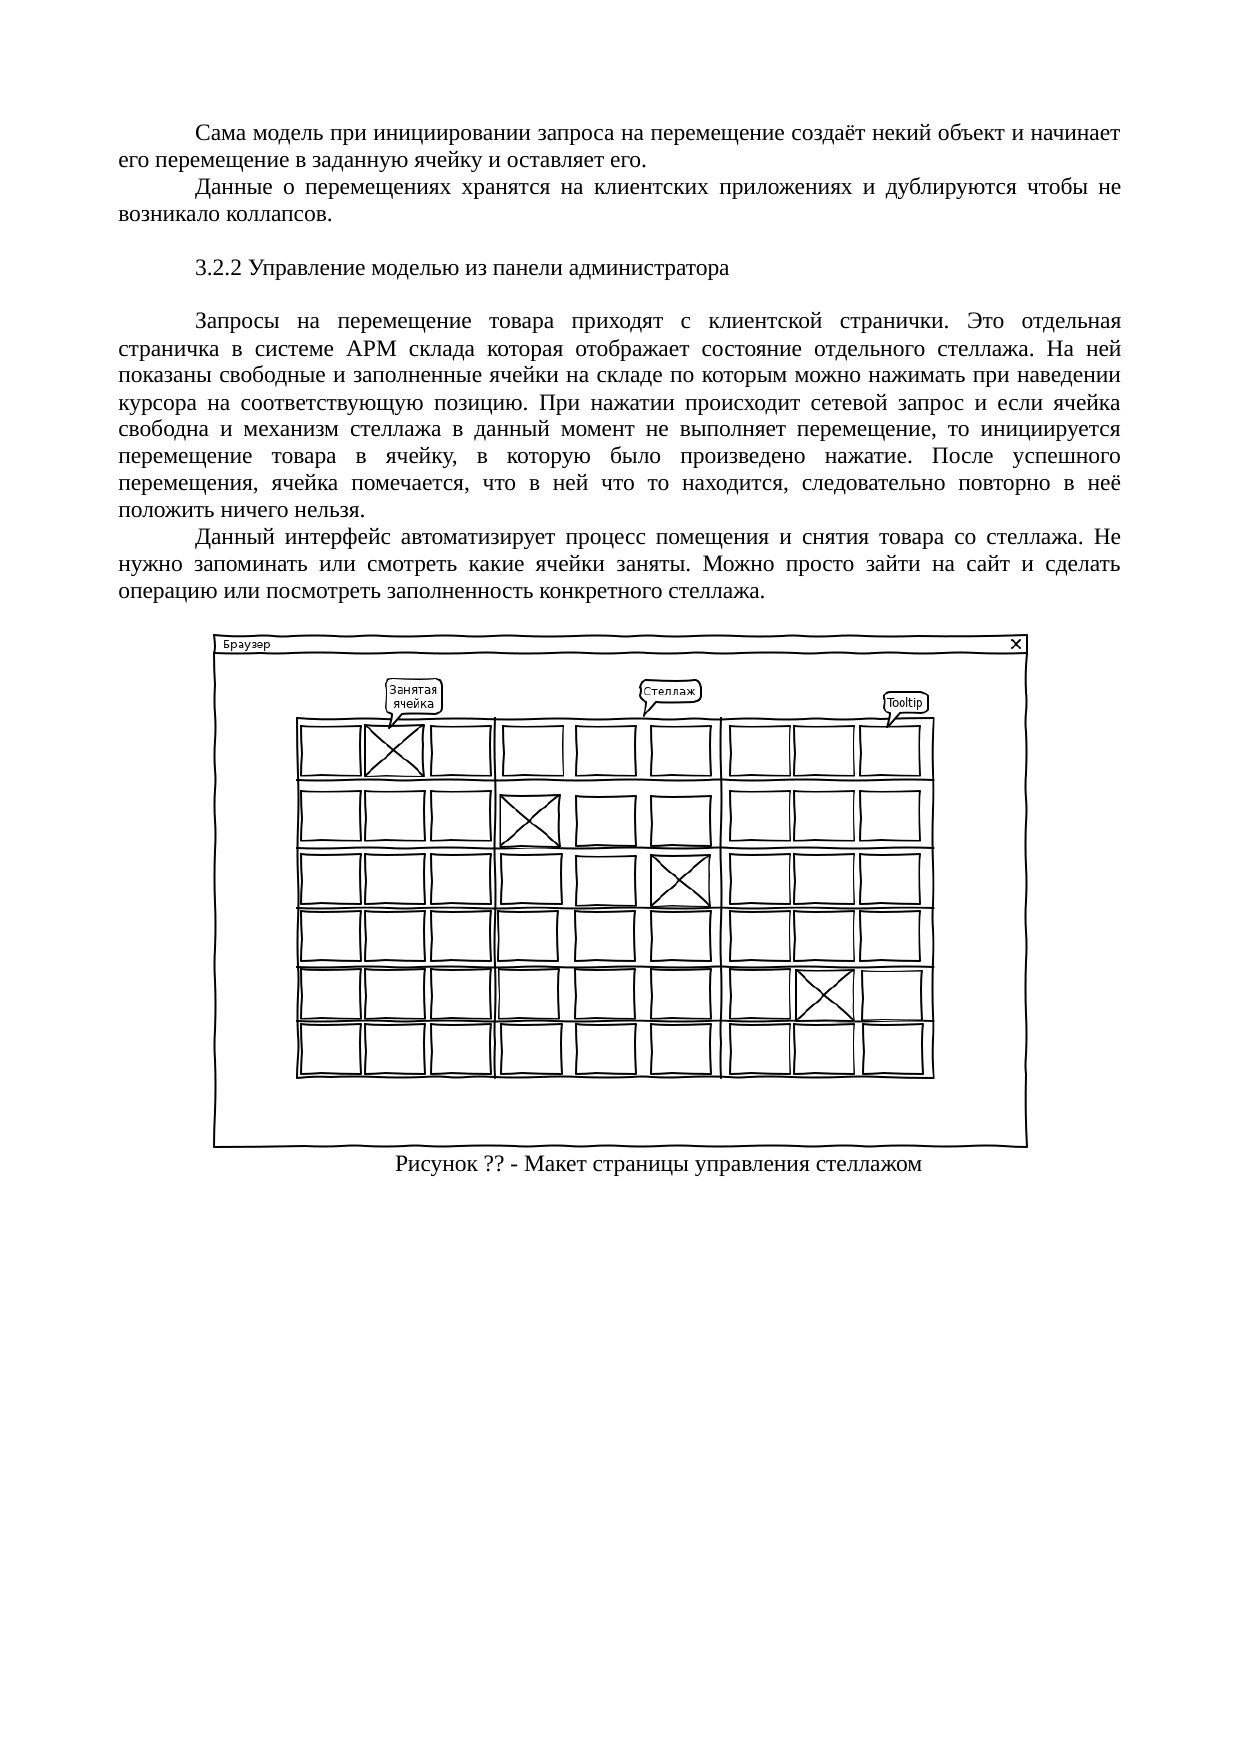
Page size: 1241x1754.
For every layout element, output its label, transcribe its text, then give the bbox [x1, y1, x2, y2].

text 3.2.2 Управление моделью из панели администратора [118, 253, 1122, 280]
text Данный интерфейс автоматизирует процесс помещения и снятия товара со стеллажа. Не нужно запоминать или смотреть какие ячейки заняты. Можно просто зайти на сайт и сделать операцию или посмотреть заполненность конкретного стеллажа. [118, 523, 1122, 604]
text Запросы на перемещение товара приходят с клиентской странички. Это отдельная страничка в системе АРМ склада которая отображает состояние отдельного стеллажа. На ней показаны свободные и заполненные ячейки на складе по которым можно нажимать при наведении курсора на соответствующую позицию. При нажатии происходит сетевой запрос и если ячейка свободна и механизм стеллажа в данный момент не выполняет перемещение, то инициируется перемещение товара в ячейку, в которую было произведено нажатие. После успешного перемещения, ячейка помечается, что в ней что то находится, следовательно повторно в неё положить ничего нельзя. [118, 307, 1122, 523]
text Сама модель при инициировании запроса на перемещение создаёт некий объект и начинает его перемещение в заданную ячейку и оставляет его. [118, 118, 1122, 172]
picture [209, 630, 1031, 1150]
text Рисунок ?? - Макет страницы управления стеллажом [118, 631, 1122, 1177]
text Данные о перемещениях хранятся на клиентских приложениях и дублируются чтобы не возникало коллапсов. [118, 172, 1122, 226]
